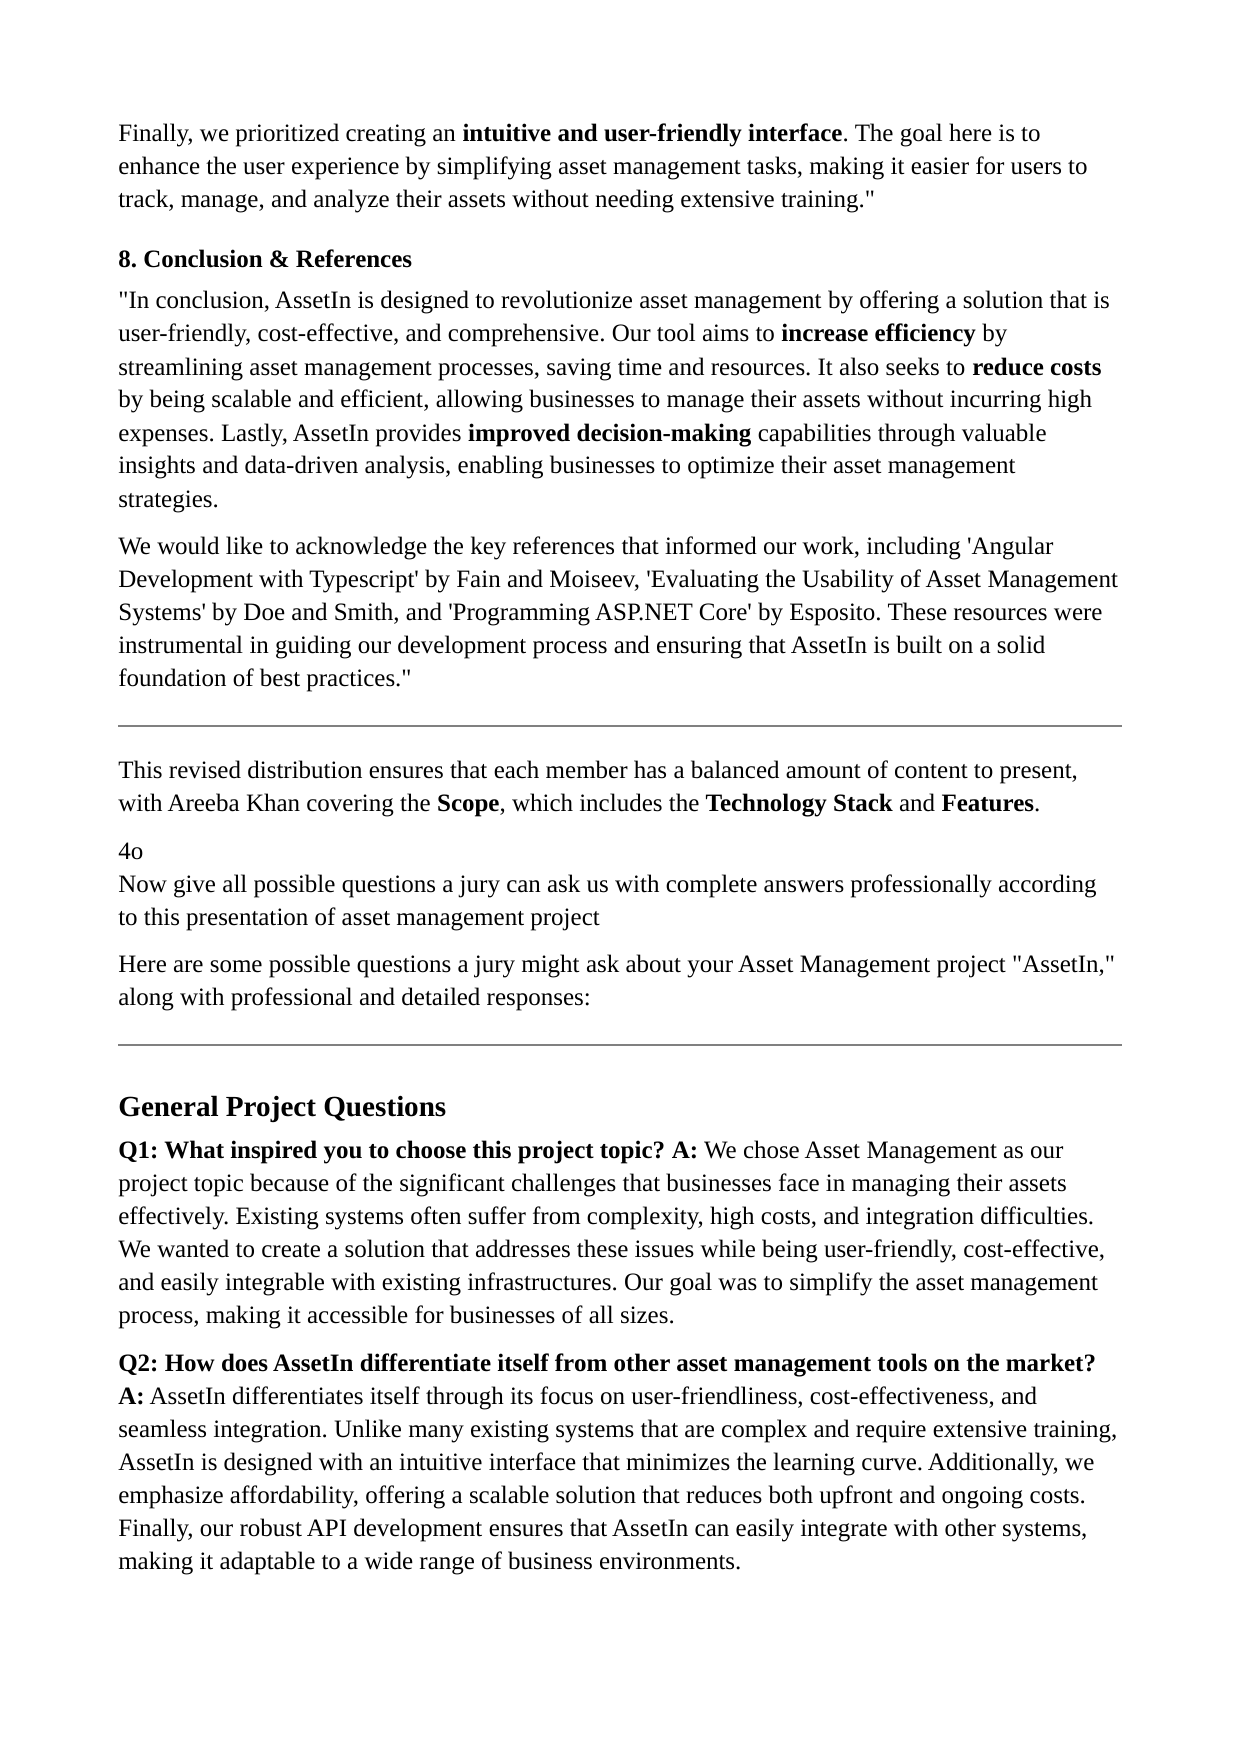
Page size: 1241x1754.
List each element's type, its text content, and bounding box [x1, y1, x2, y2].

text This revised distribution ensures that each member has a balanced amount of content to present, with Areeba Khan covering the Scope, which includes the Technology Stack and Features. [118, 755, 1122, 817]
text Q1: What inspired you to choose this project topic? A: We chose Asset Management as our project topic because of the significant challenges that businesses face in managing their assets effectively. Existing systems often suffer from complexity, high costs, and integration difficulties. We wanted to create a solution that addresses these issues while being user-friendly, cost-effective, and easily integrable with existing infrastructures. Our goal was to simplify the asset management process, making it accessible for businesses of all sizes. [118, 1135, 1122, 1329]
text "In conclusion, AssetIn is designed to revolutionize asset management by offering a solution that is user-friendly, cost-effective, and comprehensive. Our tool aims to increase efficiency by streamlining asset management processes, saving time and resources. It also seeks to reduce costs by being scalable and efficient, allowing businesses to manage their assets without incurring high expenses. Lastly, AssetIn provides improved decision-making capabilities through valuable insights and data-driven analysis, enabling businesses to optimize their asset management strategies. [118, 286, 1122, 512]
text 4o [118, 836, 1122, 864]
text Now give all possible questions a jury can ask us with complete answers professionally according to this presentation of asset management project [118, 869, 1122, 931]
subtitle 8. Conclusion & References [118, 244, 1122, 273]
text Finally, we prioritized creating an intuitive and user-friendly interface. The goal here is to enhance the user experience by simplifying asset management tasks, making it easier for users to track, manage, and analyze their assets without needing extensive training." [118, 118, 1122, 213]
subtitle General Project Questions [118, 1089, 1122, 1122]
text Here are some possible questions a jury might ask about your Asset Management project "AssetIn," along with professional and detailed responses: [118, 949, 1122, 1011]
text Q2: How does AssetIn differentiate itself from other asset management tools on the market? A: AssetIn differentiates itself through its focus on user-friendliness, cost-effectiveness, and seamless integration. Unlike many existing systems that are complex and require extensive training, AssetIn is designed with an intuitive interface that minimizes the learning curve. Additionally, we emphasize affordability, offering a scalable solution that reduces both upfront and ongoing costs. Finally, our robust API development ensures that AssetIn can easily integrate with other systems, making it adaptable to a wide range of business environments. [118, 1348, 1122, 1574]
text We would like to acknowledge the key references that informed our work, including 'Angular Development with Typescript' by Fain and Moiseev, 'Evaluating the Usability of Asset Management Systems' by Doe and Smith, and 'Programming ASP.NET Core' by Esposito. These resources were instrumental in guiding our development process and ensuring that AssetIn is built on a solid foundation of best practices." [118, 531, 1122, 692]
